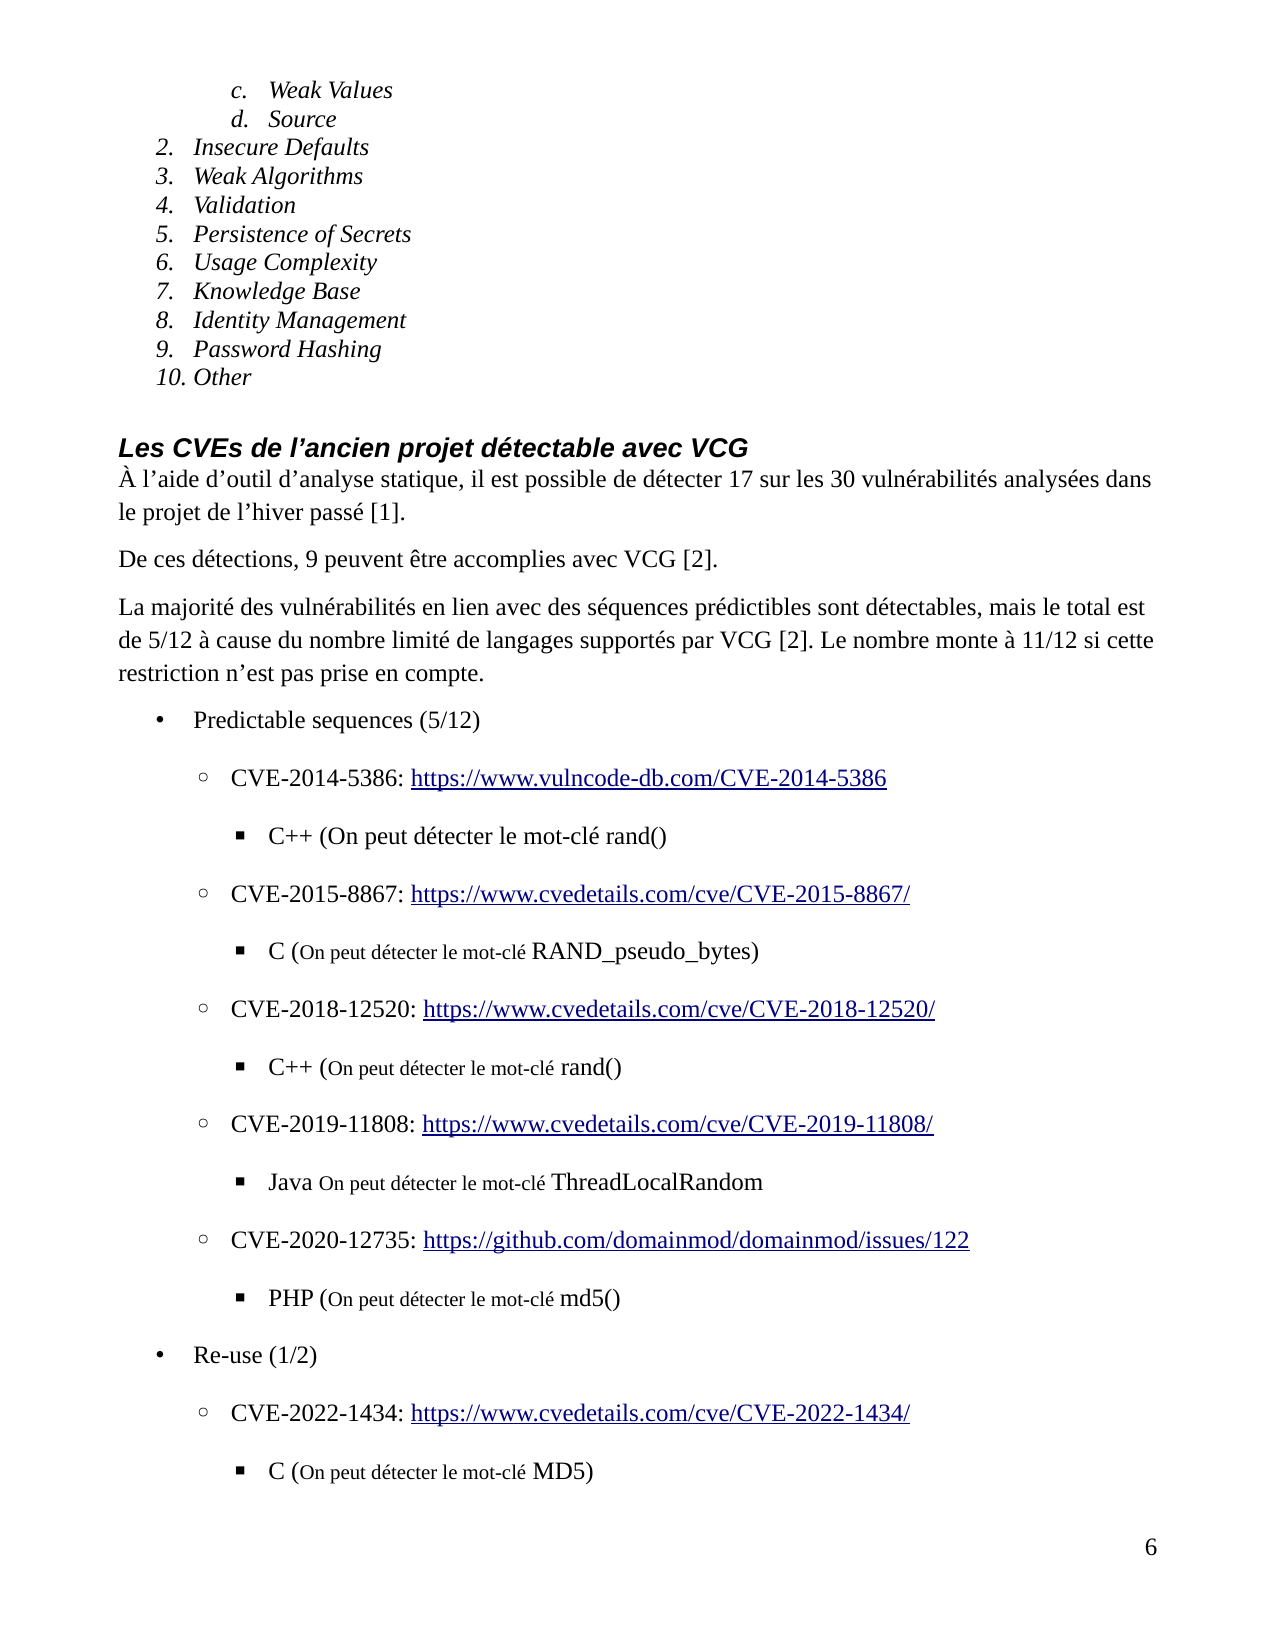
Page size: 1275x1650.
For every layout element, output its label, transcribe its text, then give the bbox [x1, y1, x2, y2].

list Insecure Defaults [156, 132, 1157, 161]
list Re-use (1/2) [156, 1340, 1157, 1369]
list CVE-2015-8867: https://www.cvedetails.com/cve/CVE-2015-8867/ [193, 879, 1157, 907]
list Java On peut détecter le mot-clé ThreadLocalRandom [231, 1167, 1157, 1196]
text À l’aide d’outil d’analyse statique, il est possible de détecter 17 sur les 30 vulnérabilités analysées dans le projet de l’hiver passé [1]. [118, 464, 1157, 526]
list CVE-2019-11808: https://www.cvedetails.com/cve/CVE-2019-11808/ [193, 1109, 1157, 1138]
list CVE-2020-12735: https://github.com/domainmod/domainmod/issues/122 [193, 1225, 1157, 1254]
list Validation [156, 190, 1157, 219]
list CVE-2014-5386: https://www.vulncode-db.com/CVE-2014-5386 [193, 763, 1157, 792]
list Weak Algorithms [156, 161, 1157, 190]
list Weak Values [231, 75, 1157, 104]
list CVE-2022-1434: https://www.cvedetails.com/cve/CVE-2022-1434/ [193, 1398, 1157, 1427]
text La majorité des vulnérabilités en lien avec des séquences prédictibles sont détectables, mais le total est de 5/12 à cause du nombre limité de langages supportés par VCG [2]. Le nombre monte à 11/12 si cette restriction n’est pas prise en compte. [118, 592, 1157, 687]
subtitle Les CVEs de l’ancien projet détectable avec VCG [118, 432, 1157, 464]
list C++ (On peut détecter le mot-clé rand() [231, 821, 1157, 850]
list C (On peut détecter le mot-clé MD5) [231, 1456, 1157, 1484]
text De ces détections, 9 peuvent être accomplies avec VCG [2]. [118, 544, 1157, 573]
list CVE-2018-12520: https://www.cvedetails.com/cve/CVE-2018-12520/ [193, 994, 1157, 1023]
list PHP (On peut détecter le mot-clé md5() [231, 1283, 1157, 1311]
list Predictable sequences (5/12) [156, 706, 1157, 734]
list Password Hashing [156, 334, 1157, 362]
list Knowledge Base [156, 276, 1157, 305]
list Source [231, 104, 1157, 132]
list Identity Management [156, 305, 1157, 334]
list C++ (On peut détecter le mot-clé rand() [231, 1052, 1157, 1081]
list Persistence of Secrets [156, 219, 1157, 247]
list Other [156, 362, 1157, 391]
list C (On peut détecter le mot-clé RAND_pseudo_bytes) [231, 936, 1157, 965]
list Usage Complexity [156, 247, 1157, 276]
